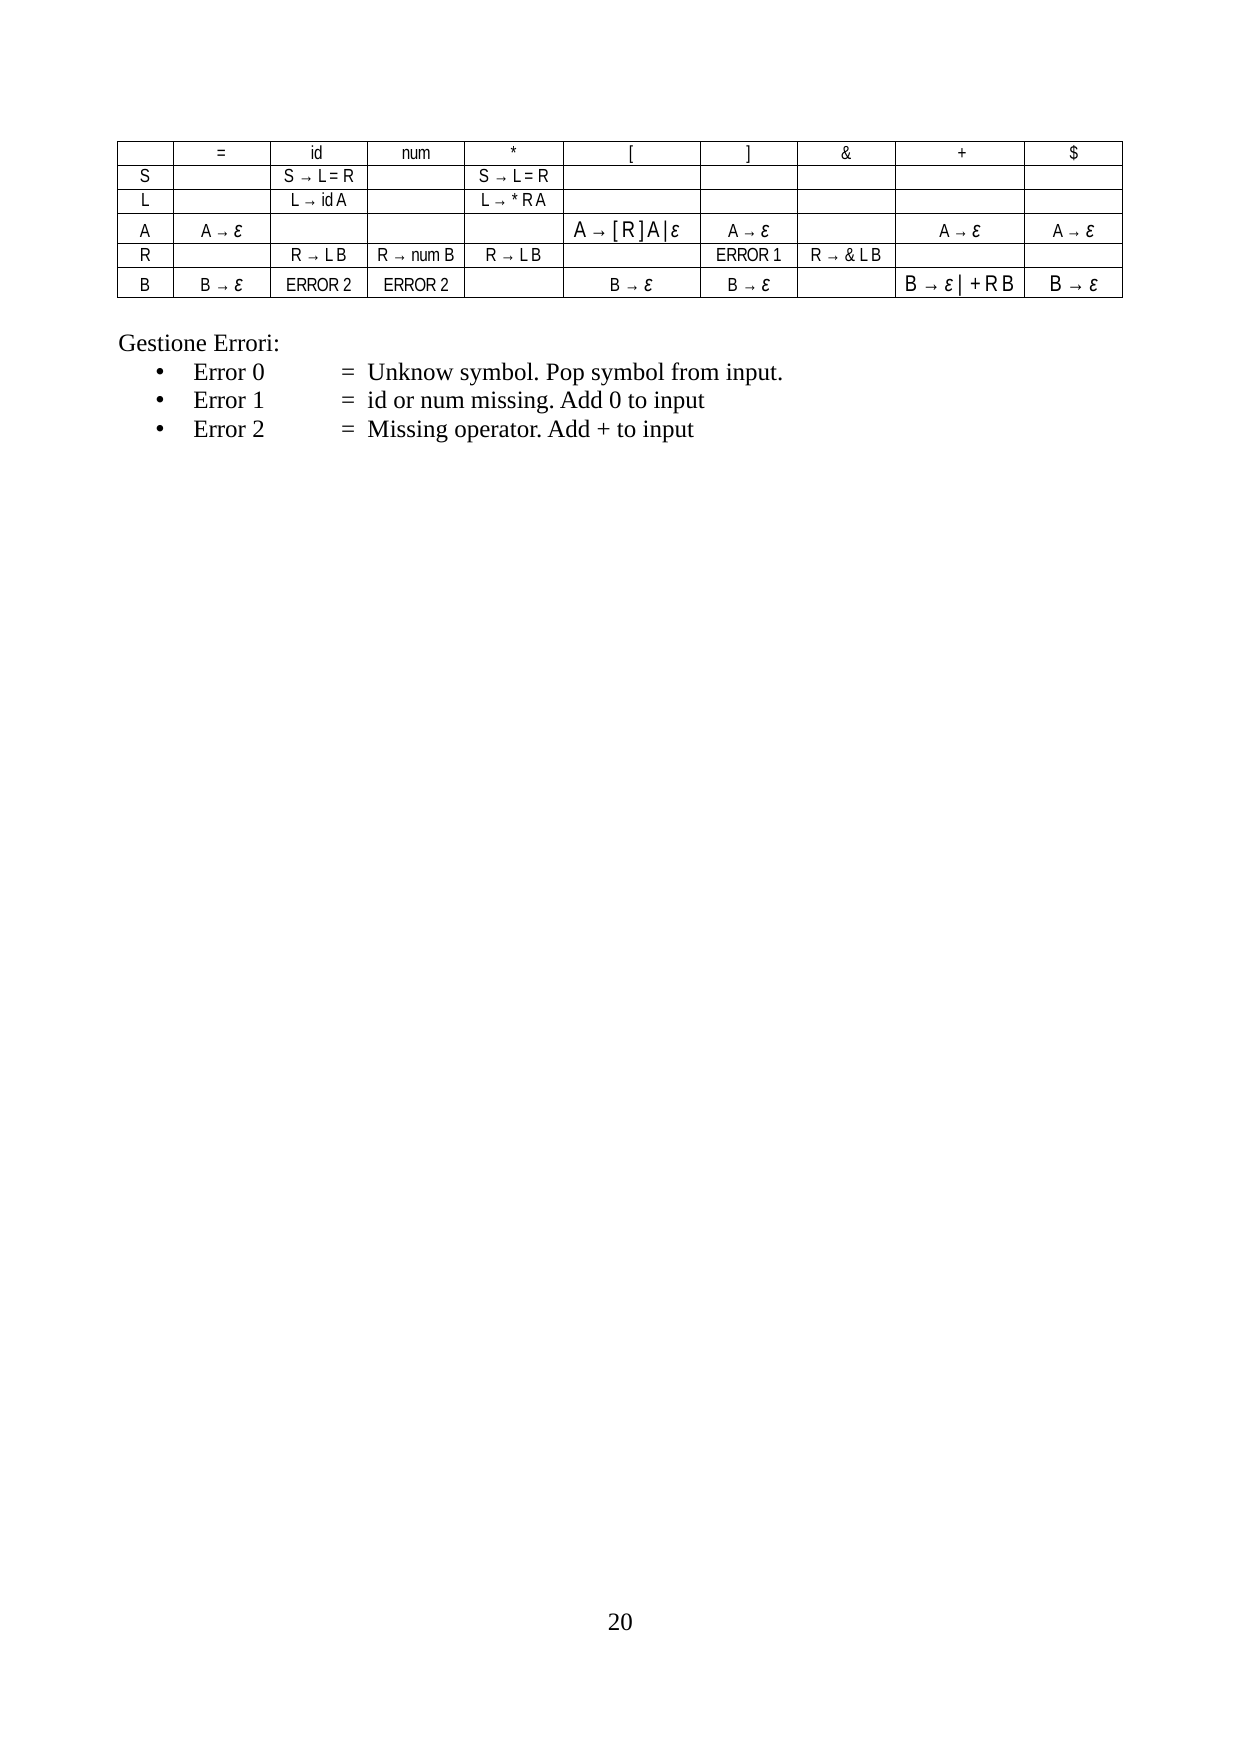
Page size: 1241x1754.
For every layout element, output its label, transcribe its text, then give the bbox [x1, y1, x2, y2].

list Error 1 = id or num missing. Add 0 to input [156, 386, 1122, 414]
text Gestione Errori: [118, 328, 1122, 357]
list Error 0 = Unknow symbol. Pop symbol from input. [156, 357, 1122, 386]
list Error 2 = Missing operator. Add + to input [156, 414, 1122, 443]
